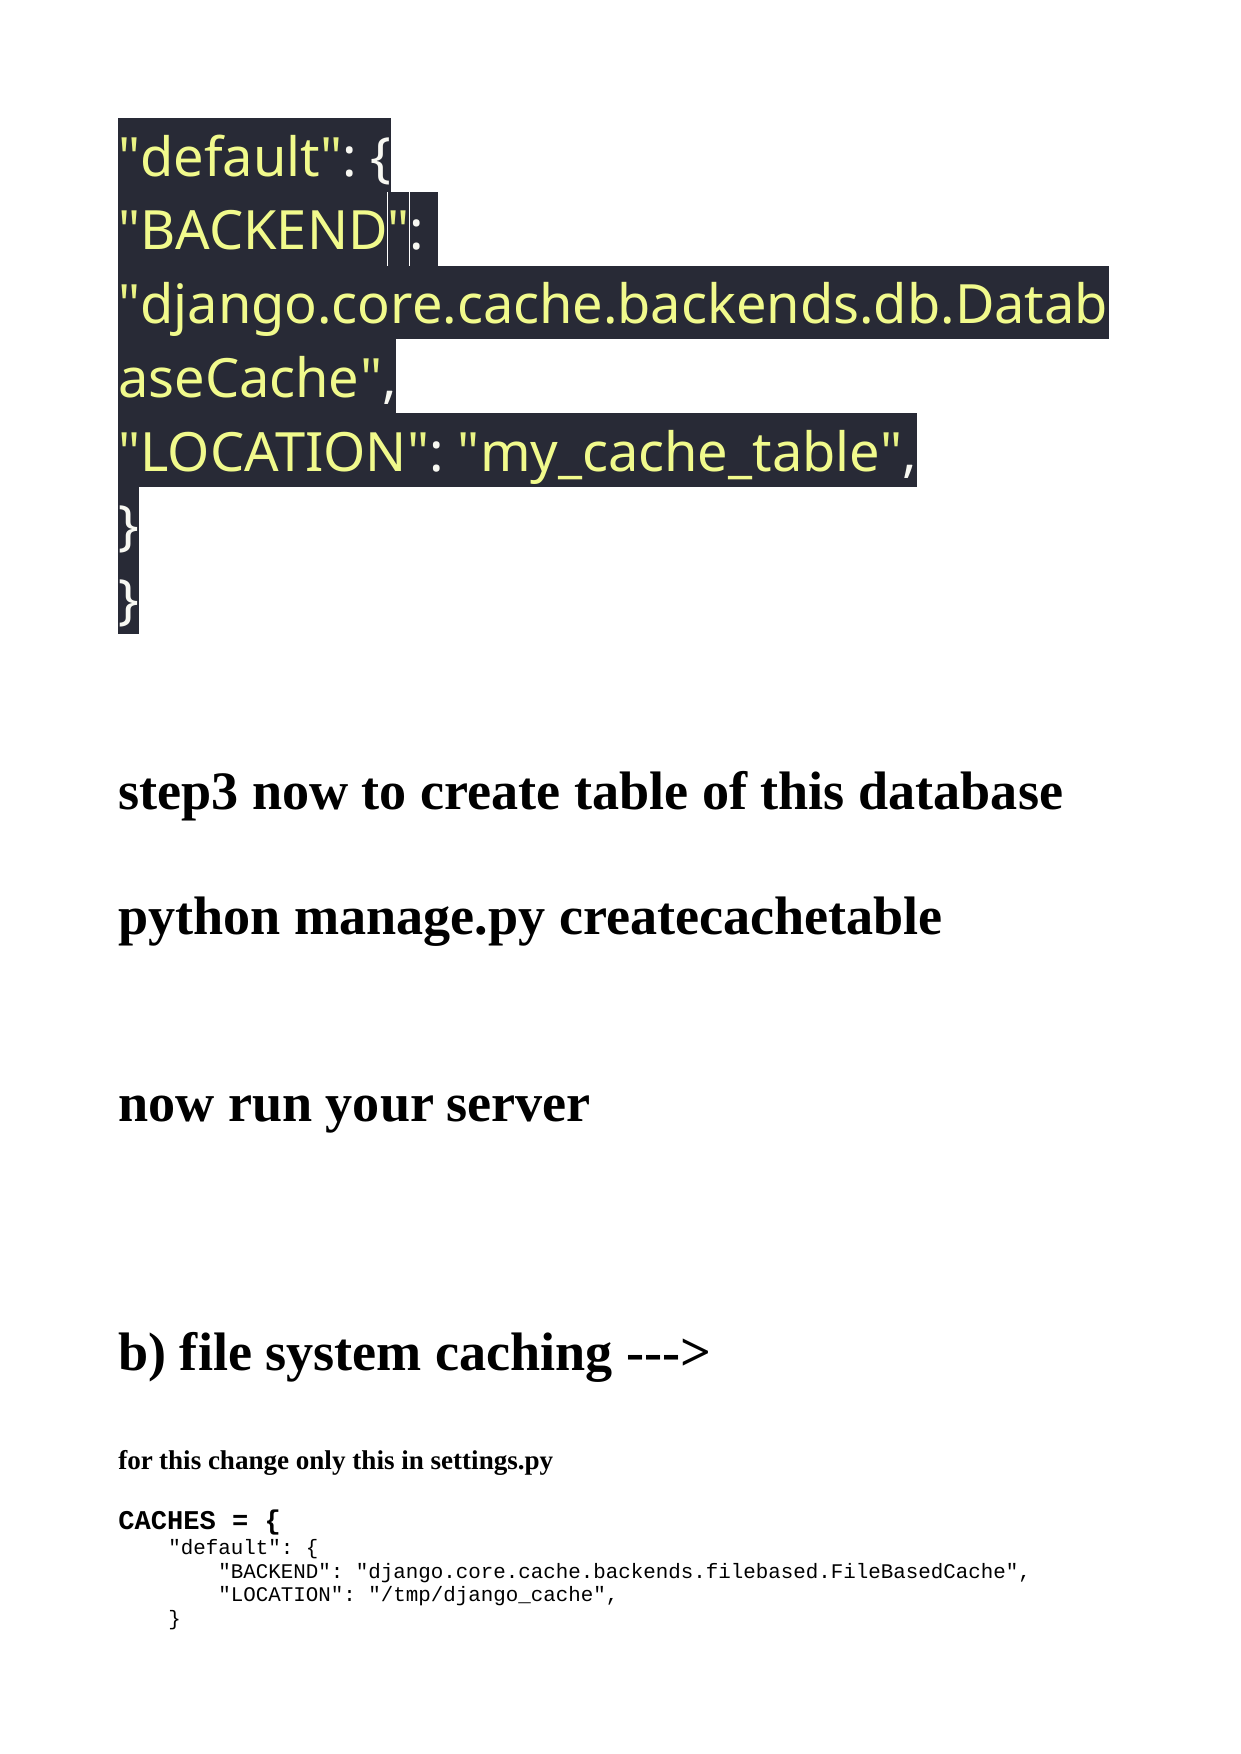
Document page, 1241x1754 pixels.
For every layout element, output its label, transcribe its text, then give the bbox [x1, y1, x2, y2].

text "BACKEND": "django.core.cache.backends.filebased.FileBasedCache", [118, 1561, 1122, 1584]
text "default": { [118, 118, 1122, 192]
text now run your server [118, 1070, 1122, 1133]
text } [118, 561, 1122, 634]
text } [118, 1608, 1122, 1632]
text b) file system caching ---> [118, 1319, 1122, 1382]
text step3 now to create table of this database [118, 759, 1122, 821]
text "LOCATION": "my_cache_table", [118, 413, 1122, 487]
text "default": { [118, 1537, 1122, 1561]
text } [118, 487, 1122, 561]
text CACHES = { [118, 1506, 1122, 1537]
text python manage.py createcachetable [118, 883, 1122, 946]
text for this change only this in settings.py [118, 1444, 1122, 1475]
text "BACKEND": "django.core.cache.backends.db.DatabaseCache", [118, 192, 1122, 413]
text "LOCATION": "/tmp/django_cache", [118, 1584, 1122, 1608]
